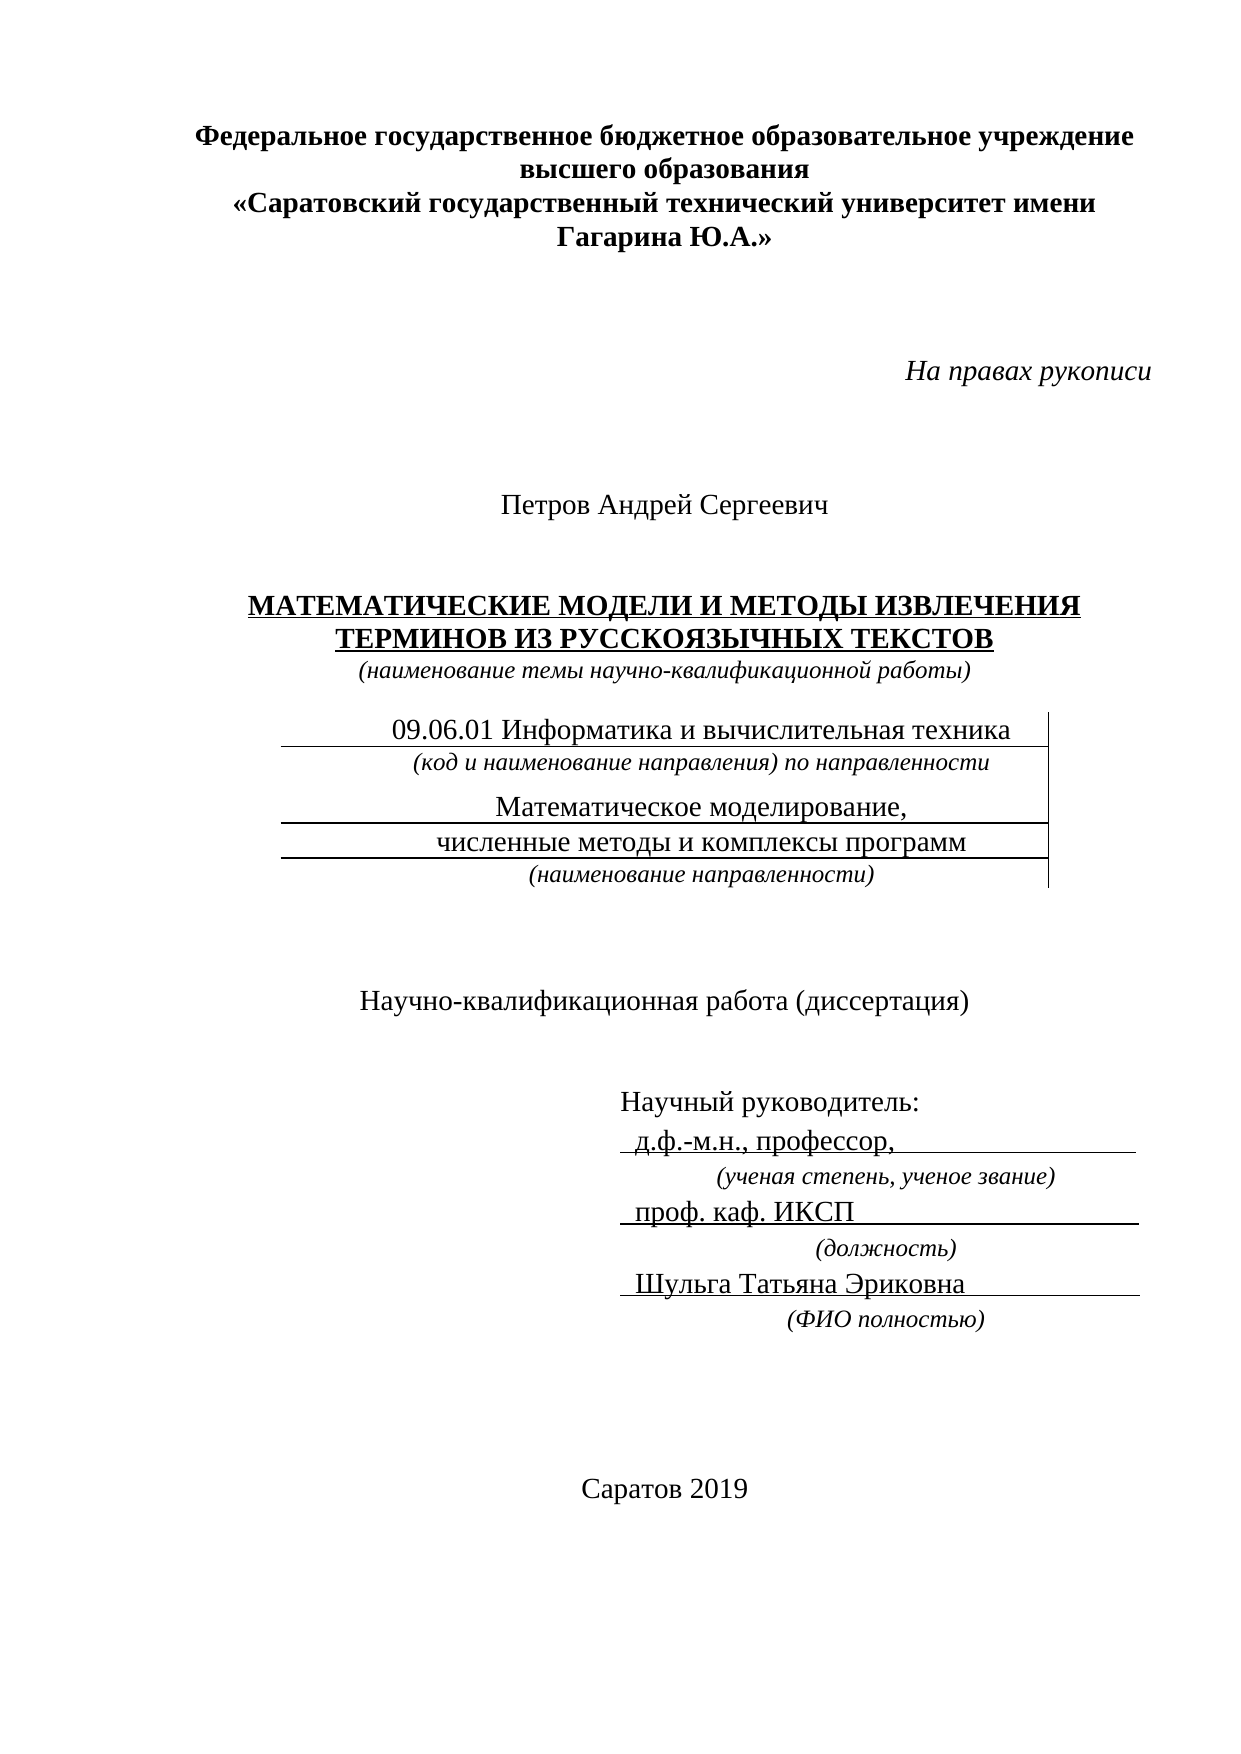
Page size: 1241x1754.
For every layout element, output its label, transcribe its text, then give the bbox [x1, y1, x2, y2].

text д.ф.-м.н., профессор, [620, 1123, 1152, 1156]
table_cell (код и наименование направления) по направленности [281, 747, 1048, 789]
text Шульга Татьяна Эриковна [620, 1266, 1152, 1299]
text (наименование темы научно-квалификационной работы) [177, 655, 1152, 683]
text (ученая степень, ученое звание) [620, 1161, 1152, 1190]
text Петров Андрей Сергеевич [177, 487, 1152, 521]
table_header 09.06.01 Информатика и вычислительная техника [281, 712, 1048, 746]
text проф. каф. ИКСП [620, 1194, 1152, 1228]
text Саратов 2019 [177, 1471, 1152, 1505]
table_cell (наименование направленности) [281, 859, 1048, 888]
text МАТЕМАТИЧЕСКИЕ МОДЕЛИ И МЕТОДЫ ИЗВЛЕЧЕНИЯ ТЕРМИНОВ ИЗ РУССКОЯЗЫЧНЫХ ТЕКСТОВ [177, 588, 1152, 655]
table_cell Математическое моделирование, [281, 789, 1048, 822]
text Научный руководитель: [620, 1084, 1152, 1118]
text (должность) [620, 1233, 1152, 1261]
text На правах рукописи [177, 353, 1152, 386]
table_cell численные методы и комплексы программ [281, 824, 1048, 857]
text (ФИО полностью) [620, 1304, 1152, 1333]
text Научно-квалификационная работа (диссертация) [177, 983, 1152, 1017]
text Федеральное государственное бюджетное образовательное учреждение высшего образования «Саратовский государственный технический университет имени Гагарина Ю.А.» [177, 118, 1152, 252]
